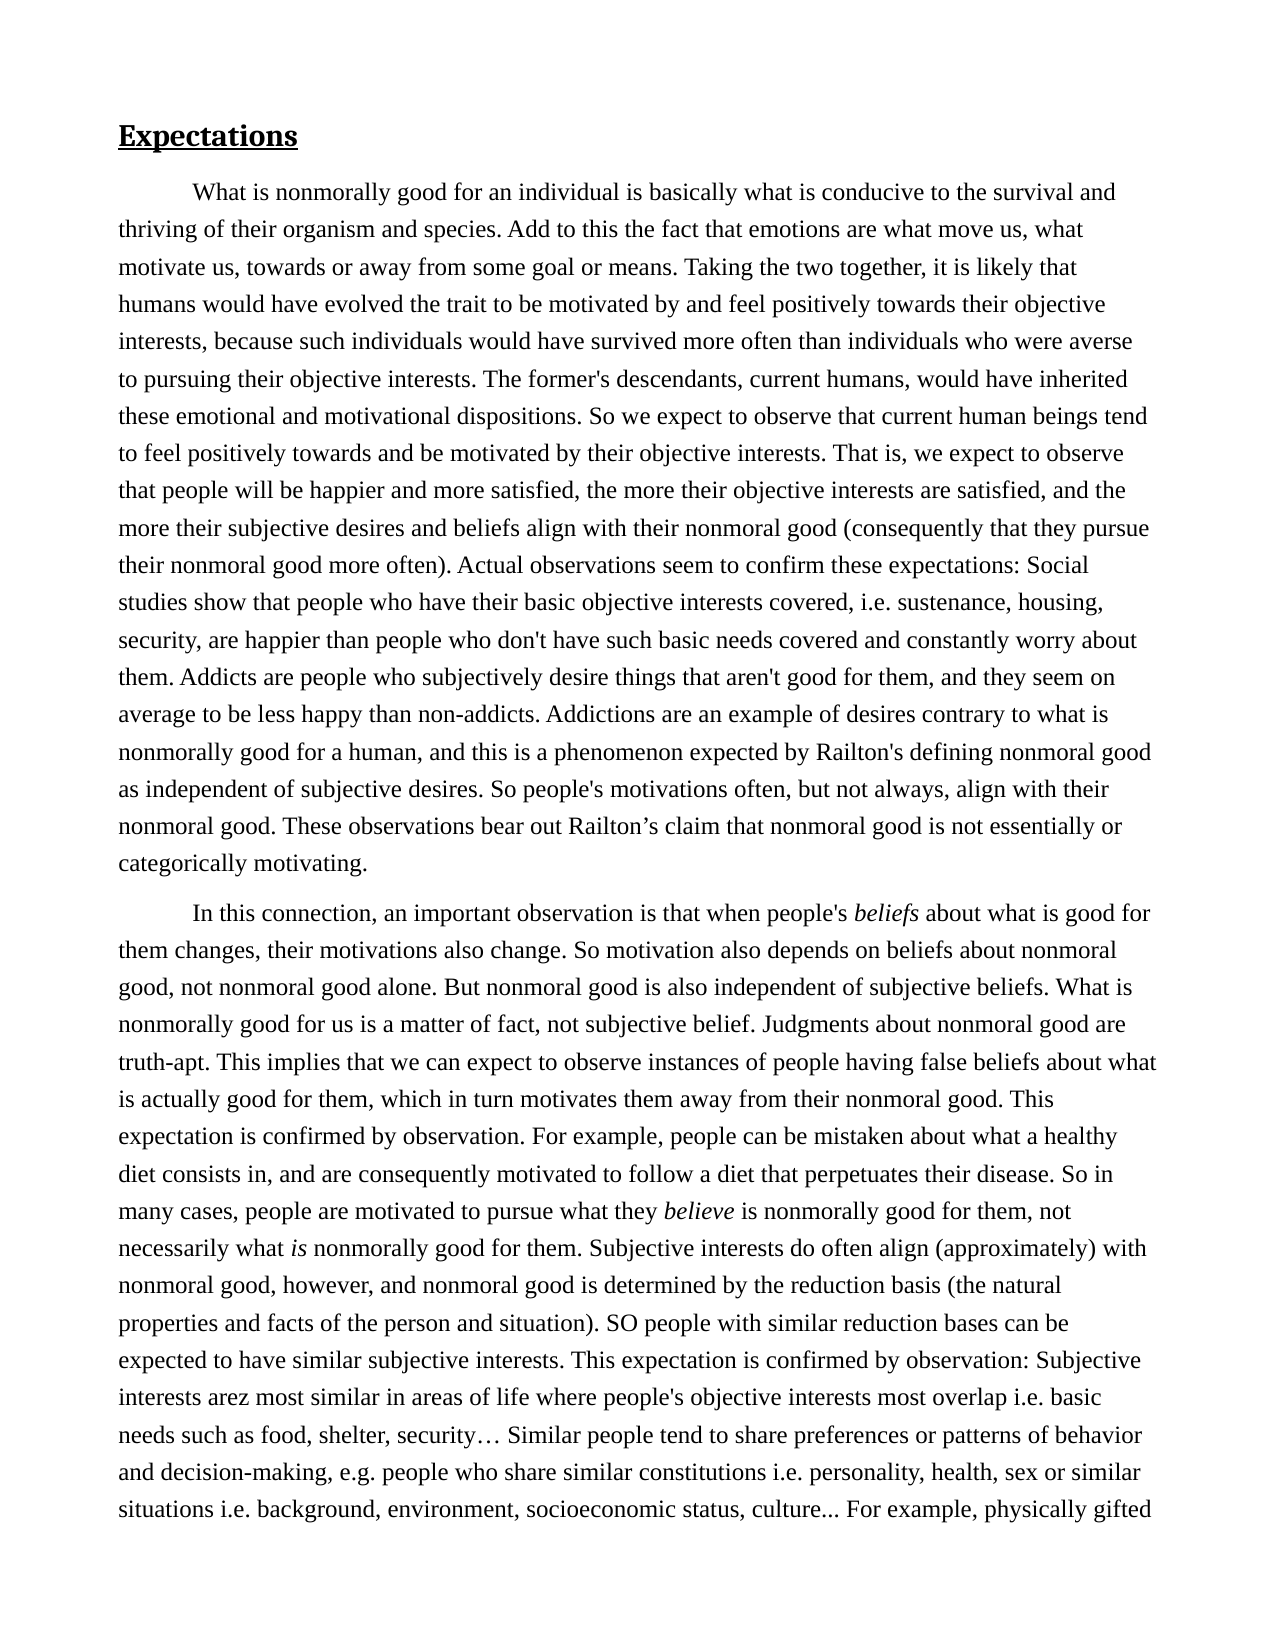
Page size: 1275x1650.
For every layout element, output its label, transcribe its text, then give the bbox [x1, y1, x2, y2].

text What is nonmorally good for an individual is basically what is conducive to the survival and thriving of their organism and species. Add to this the fact that emotions are what move us, what motivate us, towards or away from some goal or means. Taking the two together, it is likely that humans would have evolved the trait to be motivated by and feel positively towards their objective interests, because such individuals would have survived more often than individuals who were averse to pursuing their objective interests. The former's descendants, current humans, would have inherited these emotional and motivational dispositions. So we expect to observe that current human beings tend to feel positively towards and be motivated by their objective interests. That is, we expect to observe that people will be happier and more satisfied, the more their objective interests are satisfied, and the more their subjective desires and beliefs align with their nonmoral good (consequently that they pursue their nonmoral good more often). Actual observations seem to confirm these expectations: Social studies show that people who have their basic objective interests covered, i.e. sustenance, housing, security, are happier than people who don't have such basic needs covered and constantly worry about them. Addicts are people who subjectively desire things that aren't good for them, and they seem on average to be less happy than non-addicts. Addictions are an example of desires contrary to what is nonmorally good for a human, and this is a phenomenon expected by Railton's defining nonmoral good as independent of subjective desires. So people's motivations often, but not always, align with their nonmoral good. These observations bear out Railton’s claim that nonmoral good is not essentially or categorically motivating. [118, 177, 1157, 877]
text In this connection, an important observation is that when people's beliefs about what is good for them changes, their motivations also change. So motivation also depends on beliefs about nonmoral good, not nonmoral good alone. But nonmoral good is also independent of subjective beliefs. What is nonmorally good for us is a matter of fact, not subjective belief. Judgments about nonmoral good are truth-apt. This implies that we can expect to observe instances of people having false beliefs about what is actually good for them, which in turn motivates them away from their nonmoral good. This expectation is confirmed by observation. For example, people can be mistaken about what a healthy diet consists in, and are consequently motivated to follow a diet that perpetuates their disease. So in many cases, people are motivated to pursue what they believe is nonmorally good for them, not necessarily what is nonmorally good for them. Subjective interests do often align (approximately) with nonmoral good, however, and nonmoral good is determined by the reduction basis (the natural properties and facts of the person and situation). SO people with similar reduction bases can be expected to have similar subjective interests. This expectation is confirmed by observation: Subjective interests arez most similar in areas of life where people's objective interests most overlap i.e. basic needs such as food, shelter, security… Similar people tend to share preferences or patterns of behavior and decision-making, e.g. people who share similar constitutions i.e. personality, health, sex or similar situations i.e. background, environment, socioeconomic status, culture... For example, physically gifted [118, 898, 1157, 1523]
subtitle Expectations [118, 118, 1157, 154]
